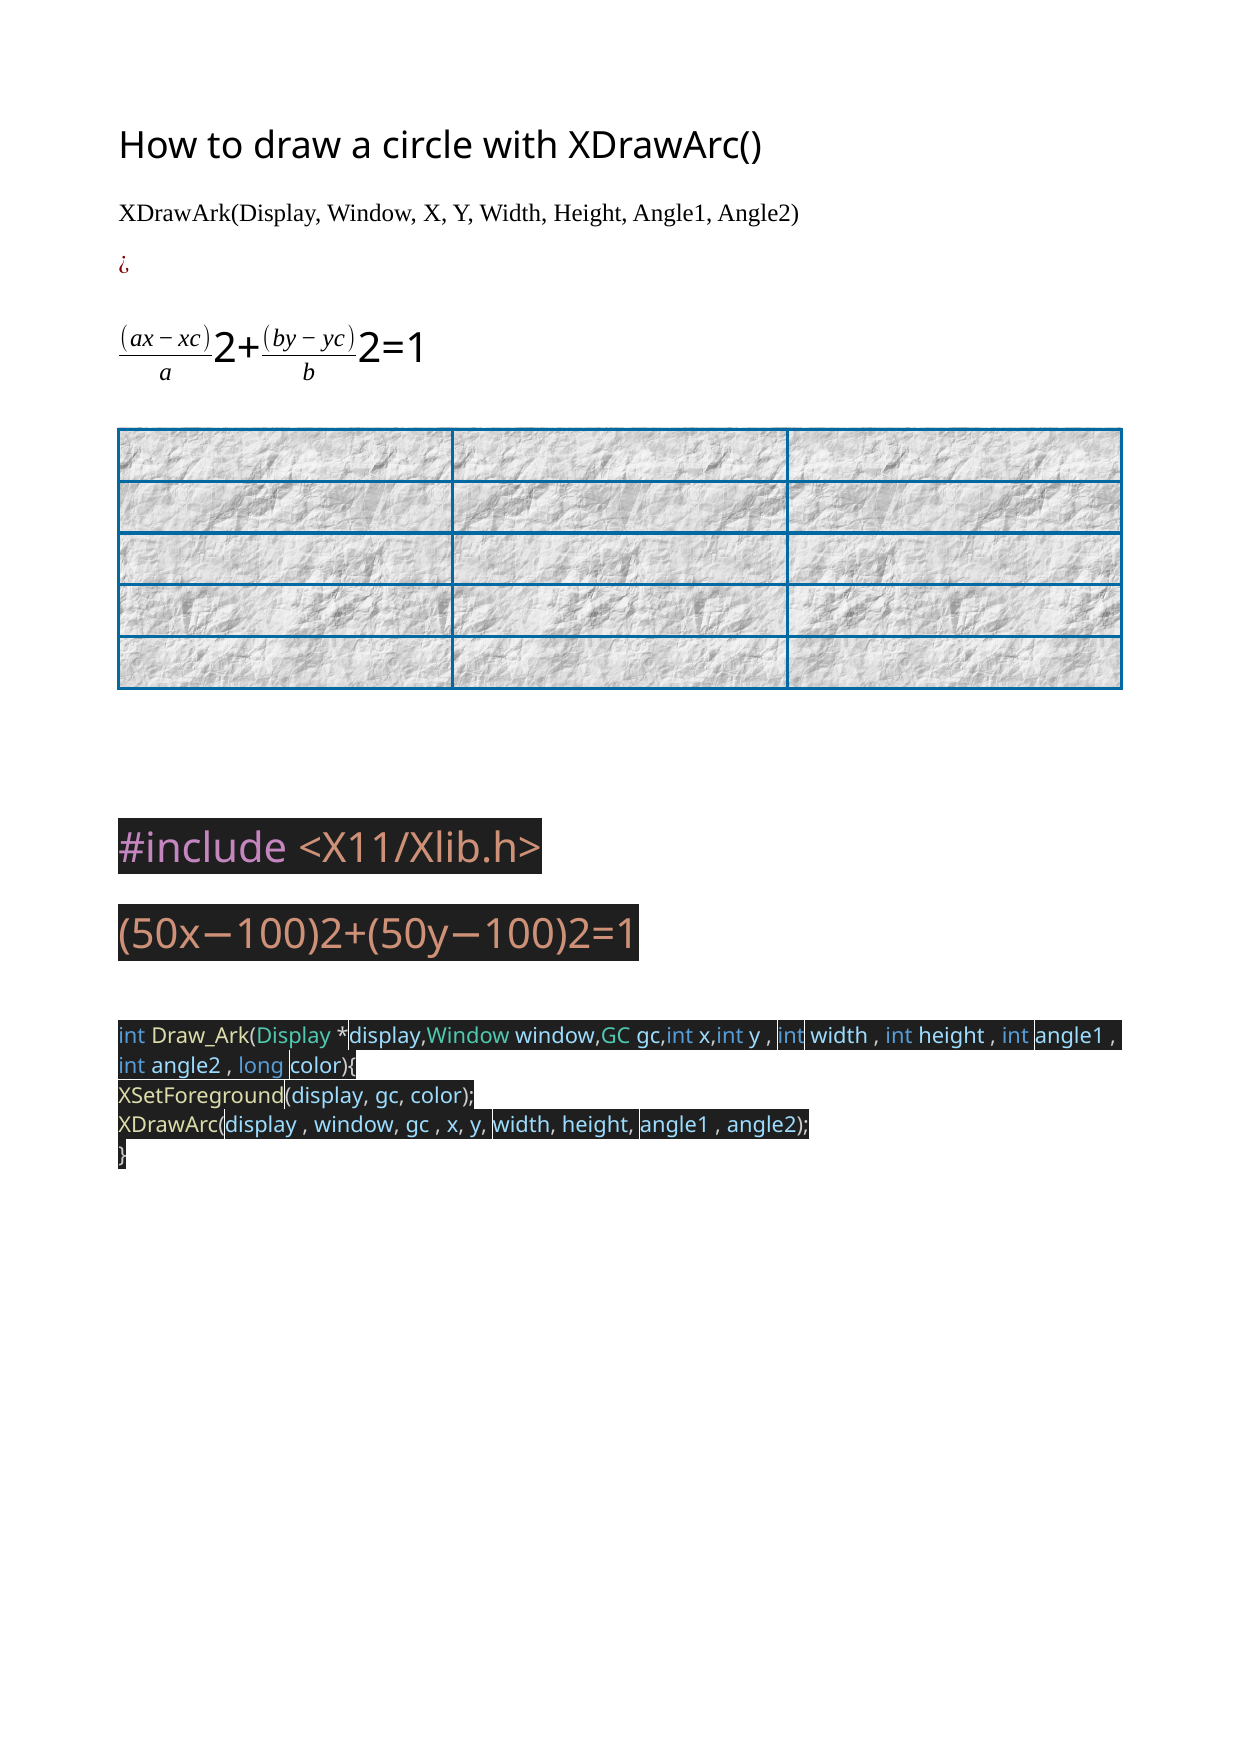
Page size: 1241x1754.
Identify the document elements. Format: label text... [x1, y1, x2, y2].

table_cell [120, 586, 451, 635]
text 2+2=1 [118, 318, 1122, 385]
text XDrawArc(display , window, gc , x, y, width, height, angle1 , angle2); [118, 1109, 1122, 1139]
text XSetForeground(display, gc, color); [118, 1079, 1122, 1109]
table_cell [120, 638, 451, 687]
table_header [789, 431, 1120, 480]
table_cell [454, 535, 786, 583]
text XDrawArk(Display, Window, X, Y, Width, Height, Angle1, Angle2) [118, 198, 1122, 227]
table_cell [789, 638, 1120, 687]
table_cell [789, 483, 1120, 531]
text #include <X11/Xlib.h> [118, 818, 1122, 874]
table_header [454, 431, 786, 480]
text How to draw a circle with XDrawArc() [118, 118, 1122, 169]
table_header [120, 431, 451, 480]
table_cell [789, 586, 1120, 635]
table_cell [120, 535, 451, 583]
table_cell [454, 586, 786, 635]
table_cell [454, 483, 786, 531]
text (50x−100​)2+(50y−100​)2=1 [118, 904, 1122, 991]
table_cell [120, 483, 451, 531]
text } [118, 1139, 1122, 1169]
table_cell [454, 638, 786, 687]
text int Draw_Ark(Display *display,Window window,GC gc,int x,int y , int width , int height , int angle1 , int angle2 , long color){ [118, 1020, 1122, 1079]
table_cell [789, 535, 1120, 583]
